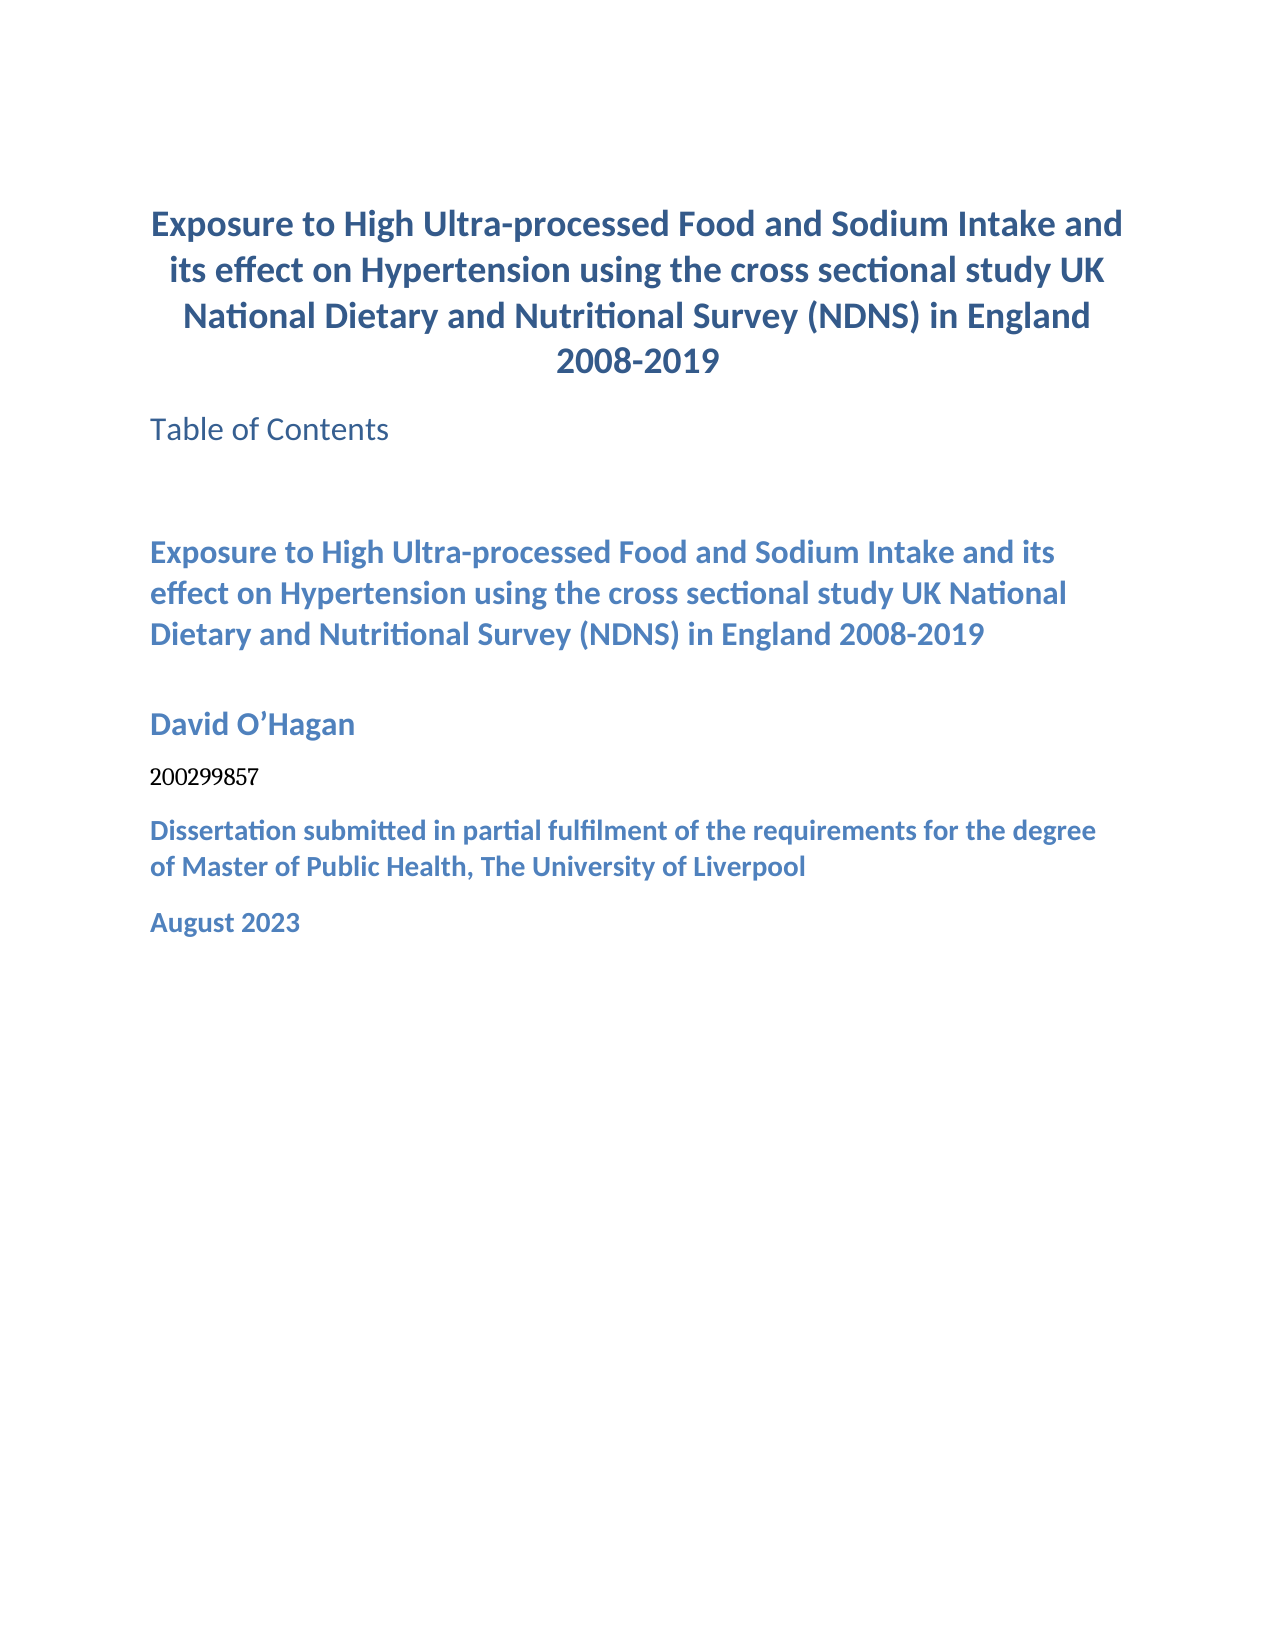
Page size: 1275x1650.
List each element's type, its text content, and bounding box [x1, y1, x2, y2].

subtitle Exposure to High Ultra-processed Food and Sodium Intake and its effect on Hypertension using the cross sectional study UK National Dietary and Nutritional Survey (NDNS) in England 2008-2019 [150, 531, 1125, 653]
title Exposure to High Ultra-processed Food and Sodium Intake and its effect on Hypertension using the cross sectional study UK National Dietary and Nutritional Survey (NDNS) in England 2008-2019 [150, 200, 1125, 383]
subtitle August 2023 [150, 904, 1125, 940]
subtitle Table of Contents [150, 408, 1125, 449]
text 200299857 [150, 763, 1125, 791]
subtitle David O’Hagan [150, 703, 1125, 744]
subtitle Dissertation submitted in partial fulfilment of the requirements for the degree of Master of Public Health, The University of Liverpool [150, 812, 1125, 883]
